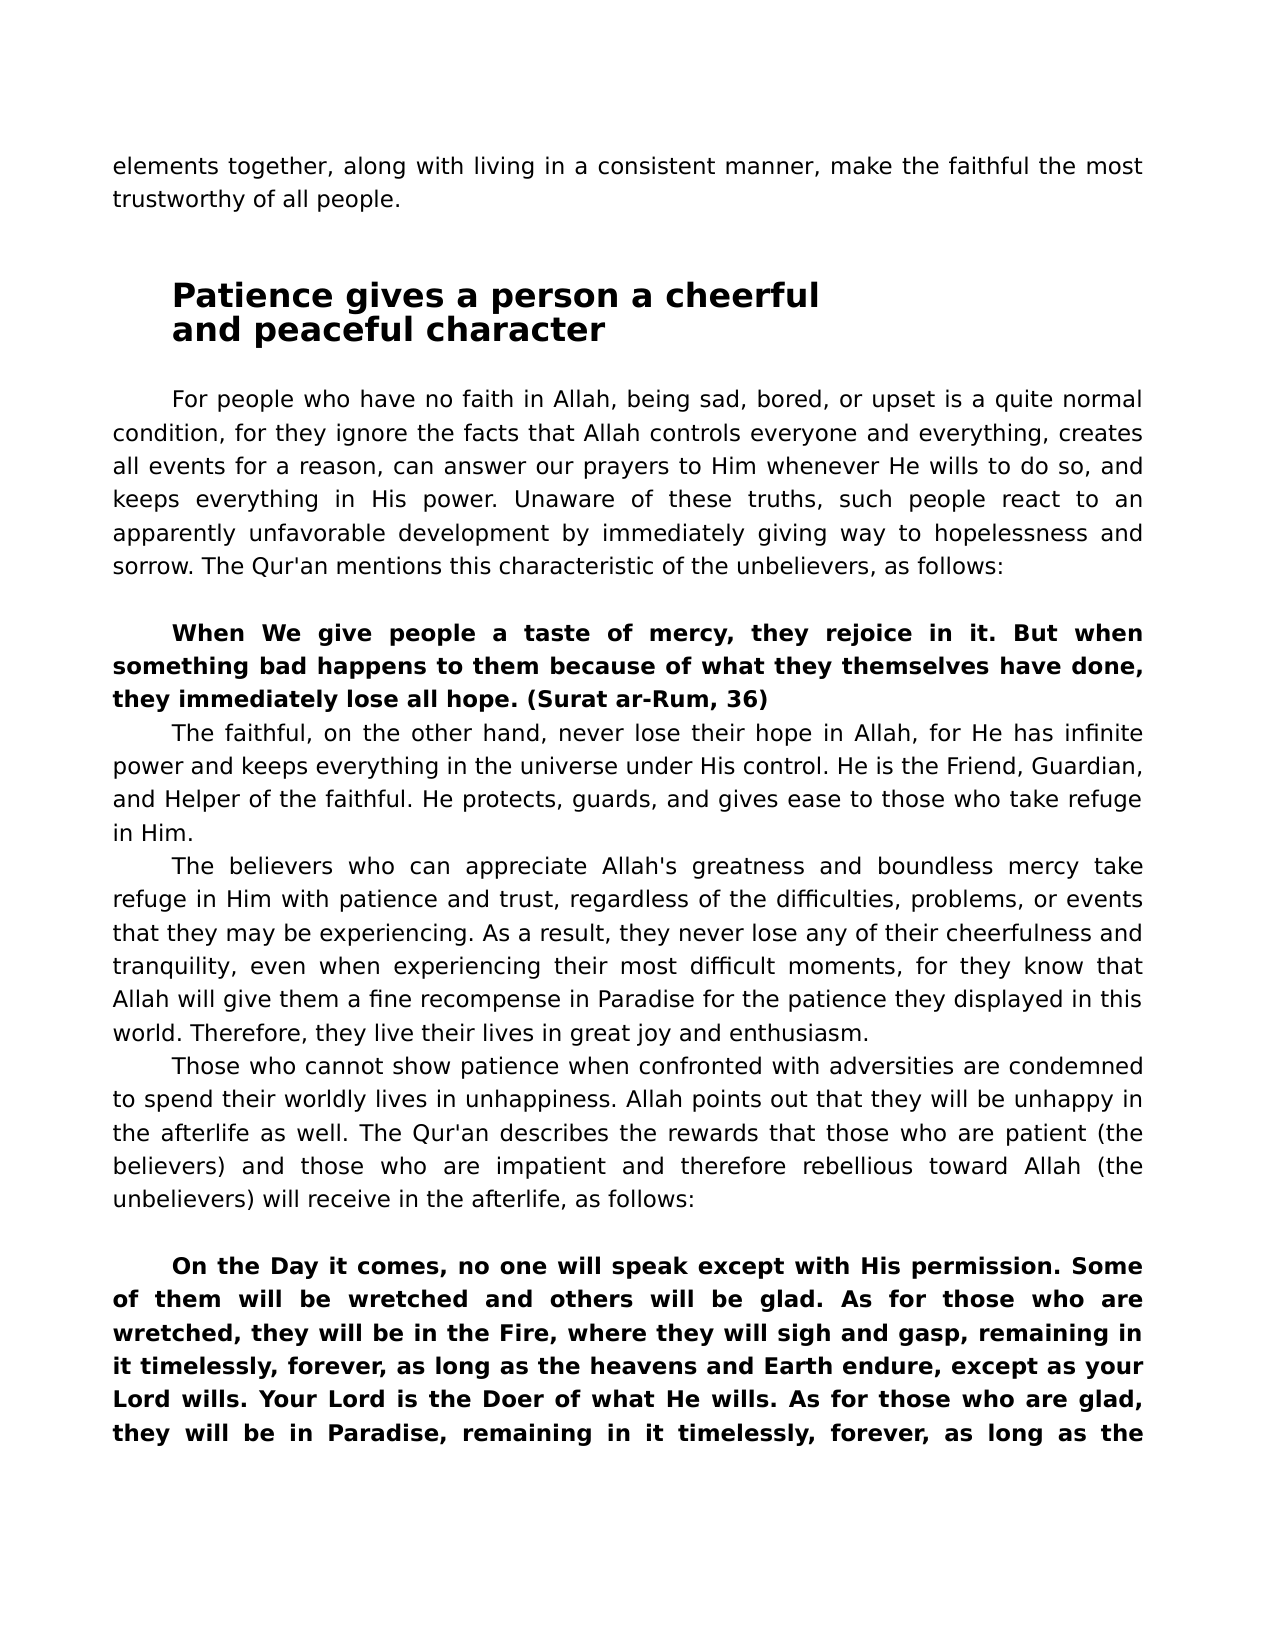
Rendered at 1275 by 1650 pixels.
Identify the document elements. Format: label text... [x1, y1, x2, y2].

text elements together, along with living in a consistent manner, make the faithful the most trustworthy of all people. [112, 148, 1145, 214]
text When We give people a taste of mercy, they rejoice in it. But when something bad happens to them because of what they themselves have done, they immediately lose all hope. (Surat ar-Rum, 36) [112, 614, 1145, 714]
text The faithful, on the other hand, never lose their hope in Allah, for He has infinite power and keeps everything in the universe under His control. He is the Friend, Guardian, and Helper of the faithful. He protects, guards, and gives ease to those who take refuge in Him. [112, 714, 1145, 848]
text For people who have no faith in Allah, being sad, bored, or upset is a quite normal condition, for they ignore the facts that Allah controls everyone and everything, creates all events for a reason, can answer our prayers to Him whenever He wills to do so, and keeps everything in His power. Unaware of these truths, such people react to an apparently unfavorable development by immediately giving way to hopelessness and sorrow. The Qur'an mentions this characteristic of the unbelievers, as follows: [112, 381, 1145, 581]
text On the Day it comes, no one will speak except with His permission. Some of them will be wretched and others will be glad. As for those who are wretched, they will be in the Fire, where they will sigh and gasp, remaining in it timelessly, forever, as long as the heavens and Earth endure, except as your Lord wills. Your Lord is the Doer of what He wills. As for those who are glad, they will be in Paradise, remaining in it timelessly, forever, as long as the [112, 1248, 1145, 1448]
text and peaceful character [112, 314, 1145, 348]
text Those who cannot show patience when confronted with adversities are condemned to spend their worldly lives in unhappiness. Allah points out that they will be unhappy in the afterlife as well. The Qur'an describes the rewards that those who are patient (the believers) and those who are impatient and therefore rebellious toward Allah (the unbelievers) will receive in the afterlife, as follows: [112, 1048, 1145, 1214]
text The believers who can appreciate Allah's greatness and boundless mercy take refuge in Him with patience and trust, regardless of the difficulties, problems, or events that they may be experiencing. As a result, they never lose any of their cheerfulness and tranquility, even when experiencing their most difficult moments, for they know that Allah will give them a fine recompense in Paradise for the patience they displayed in this world. Therefore, they live their lives in great joy and enthusiasm. [112, 848, 1145, 1048]
text Patience gives a person a cheerful [112, 281, 1145, 314]
